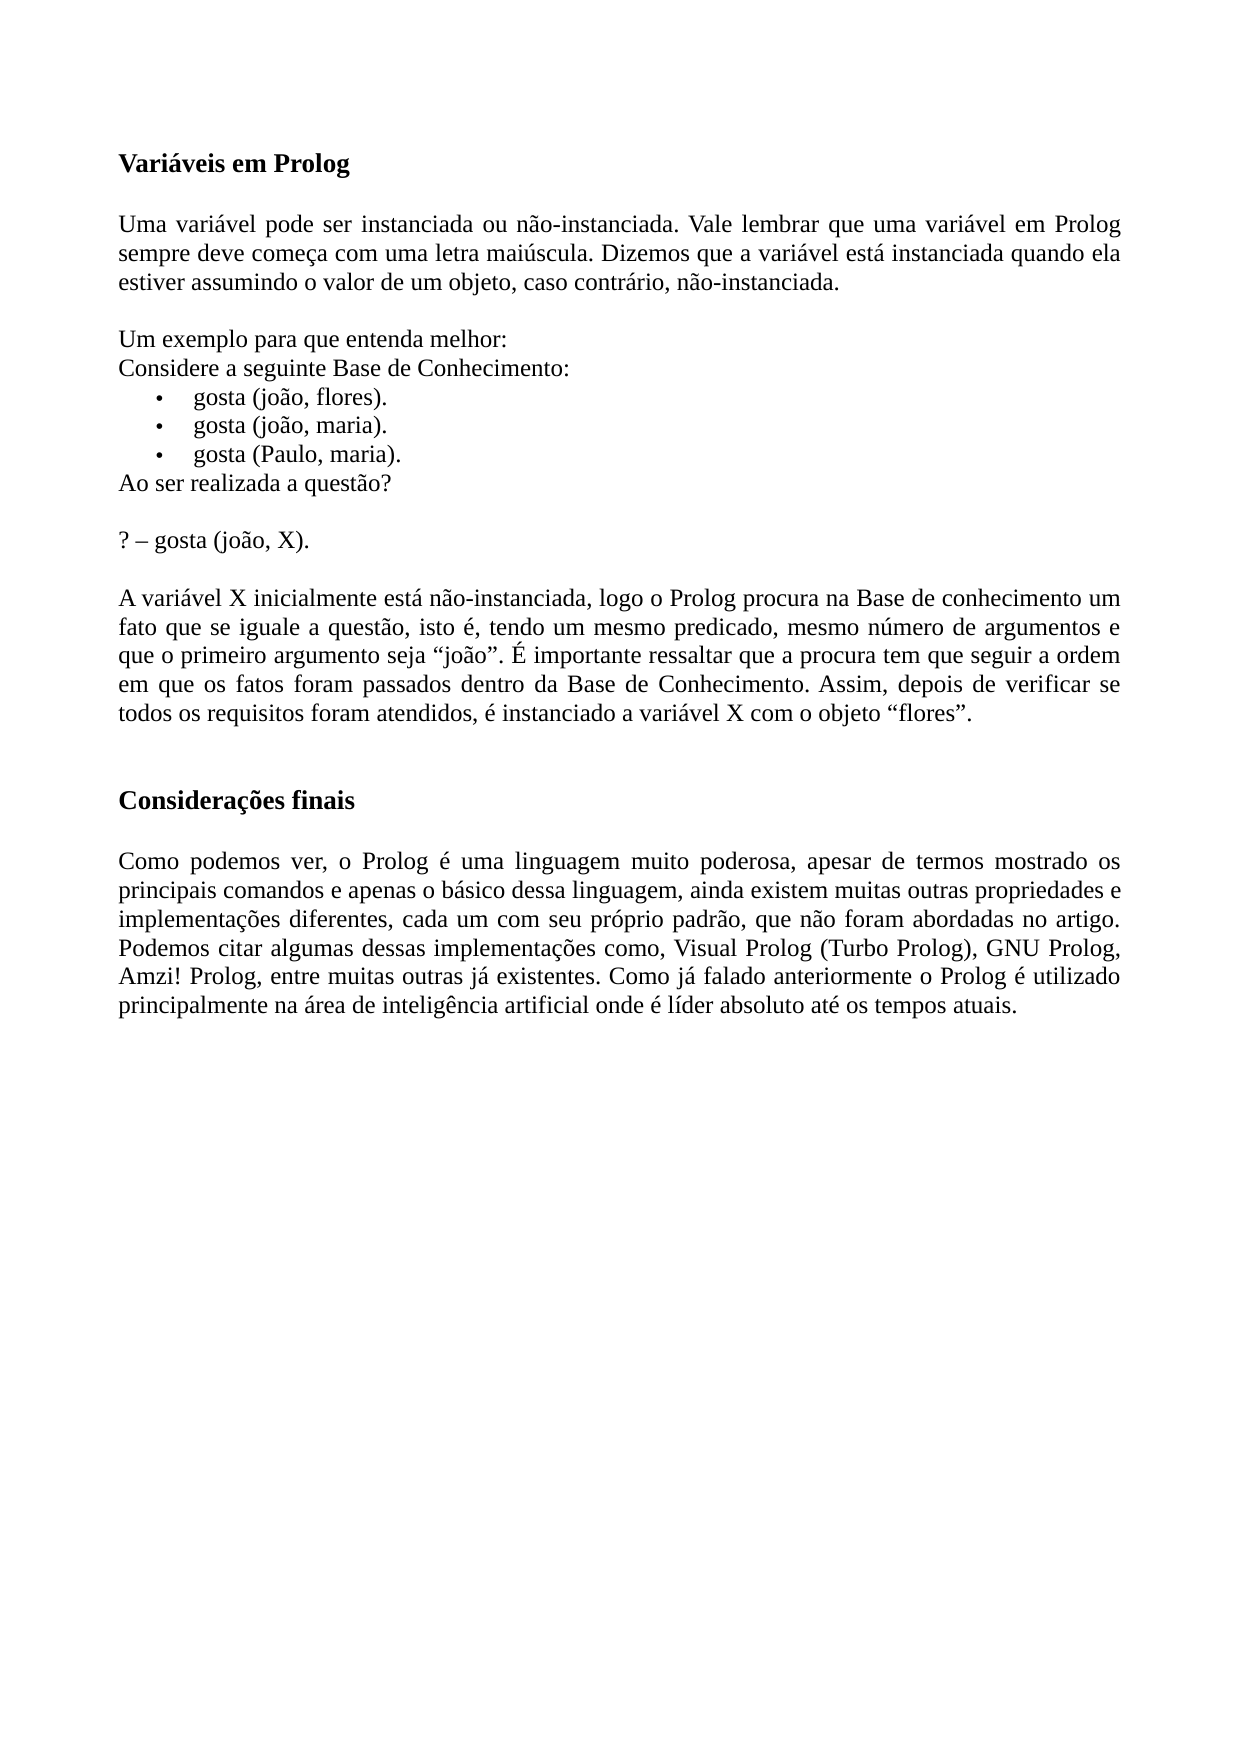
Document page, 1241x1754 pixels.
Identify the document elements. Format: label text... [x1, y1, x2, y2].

text Uma variável pode ser instanciada ou não-instanciada. Vale lembrar que uma variável em Prolog sempre deve começa com uma letra maiúscula. Dizemos que a variável está instanciada quando ela estiver assumindo o valor de um objeto, caso contrário, não-instanciada. [118, 209, 1122, 295]
text ? – gosta (joão, X). [118, 525, 1122, 554]
list gosta (joão, maria). [156, 410, 1122, 439]
text Um exemplo para que entenda melhor: [118, 324, 1122, 353]
text Variáveis em Prolog [118, 147, 1122, 178]
text A variável X inicialmente está não-instanciada, logo o Prolog procura na Base de conhecimento um fato que se iguale a questão, isto é, tendo um mesmo predicado, mesmo número de argumentos e que o primeiro argumento seja “joão”. É importante ressaltar que a procura tem que seguir a ordem em que os fatos foram passados dentro da Base de Conhecimento. Assim, depois de verificar se todos os requisitos foram atendidos, é instanciado a variável X com o objeto “flores”. [118, 583, 1122, 727]
list gosta (joão, flores). [156, 382, 1122, 410]
text Ao ser realizada a questão? [118, 468, 1122, 497]
text Considerações finais [118, 784, 1122, 815]
text Considere a seguinte Base de Conhecimento: [118, 353, 1122, 382]
text Como podemos ver, o Prolog é uma linguagem muito poderosa, apesar de termos mostrado os principais comandos e apenas o básico dessa linguagem, ainda existem muitas outras propriedades e implementações diferentes, cada um com seu próprio padrão, que não foram abordadas no artigo. Podemos citar algumas dessas implementações como, Visual Prolog (Turbo Prolog), GNU Prolog, Amzi! Prolog, entre muitas outras já existentes. Como já falado anteriormente o Prolog é utilizado principalmente na área de inteligência artificial onde é líder absoluto até os tempos atuais. [118, 846, 1122, 1019]
list gosta (Paulo, maria). [156, 439, 1122, 468]
